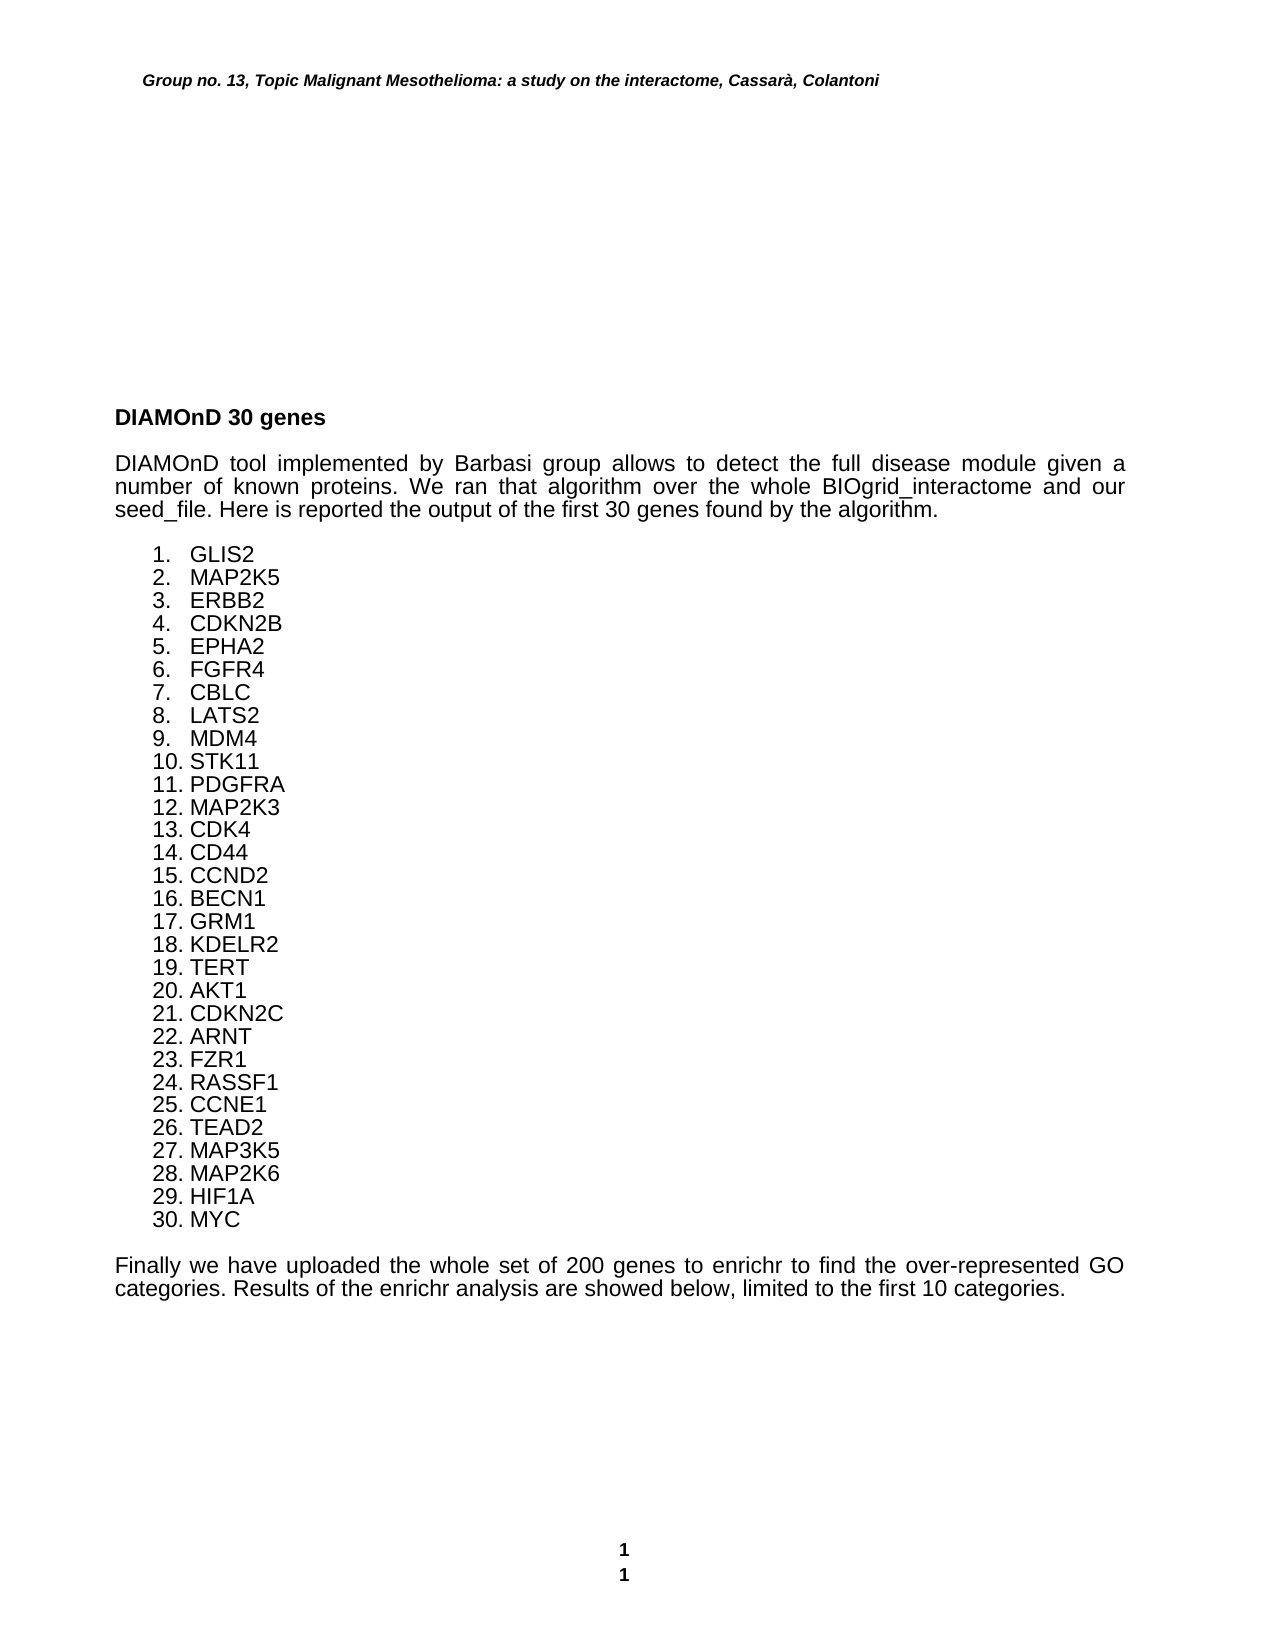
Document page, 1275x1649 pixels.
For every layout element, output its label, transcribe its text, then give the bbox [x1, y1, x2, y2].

list MAP2K5 [152, 567, 1126, 590]
list TEAD2 [152, 1117, 1126, 1140]
list CCND2 [152, 865, 1126, 888]
list EPHA2 [152, 636, 1126, 659]
list MAP2K3 [152, 797, 1126, 819]
list ERBB2 [152, 590, 1126, 613]
list TERT [152, 957, 1126, 980]
text Finally we have uploaded the whole set of 200 genes to enrichr to find the over-represented GO categories. Results of the enrichr analysis are showed below, limited to the first 10 categories. [114, 1255, 1126, 1301]
list GLIS2 [152, 544, 1126, 567]
list FZR1 [152, 1049, 1126, 1072]
list CCNE1 [152, 1094, 1126, 1117]
list MAP2K6 [152, 1163, 1126, 1186]
list LATS2 [152, 705, 1126, 728]
list RASSF1 [152, 1072, 1126, 1094]
list MAP3K5 [152, 1140, 1126, 1163]
list CDKN2C [152, 1003, 1126, 1026]
list MYC [152, 1209, 1126, 1232]
list CDK4 [152, 819, 1126, 842]
list HIF1A [152, 1186, 1126, 1209]
text DIAMOnD 30 genes [114, 407, 1126, 430]
list KDELR2 [152, 934, 1126, 957]
list CBLC [152, 682, 1126, 705]
list PDGFRA [152, 774, 1126, 797]
list BECN1 [152, 888, 1126, 911]
list ARNT [152, 1026, 1126, 1049]
text DIAMOnD tool implemented by Barbasi group allows to detect the full disease module given a number of known proteins. We ran that algorithm over the whole BIOgrid_interactome and our seed_file. Here is reported the output of the first 30 genes found by the algorithm. [114, 453, 1126, 522]
list AKT1 [152, 980, 1126, 1003]
list CDKN2B [152, 613, 1126, 636]
list STK11 [152, 751, 1126, 774]
list FGFR4 [152, 659, 1126, 682]
list CD44 [152, 842, 1126, 865]
list MDM4 [152, 728, 1126, 751]
list GRM1 [152, 911, 1126, 934]
